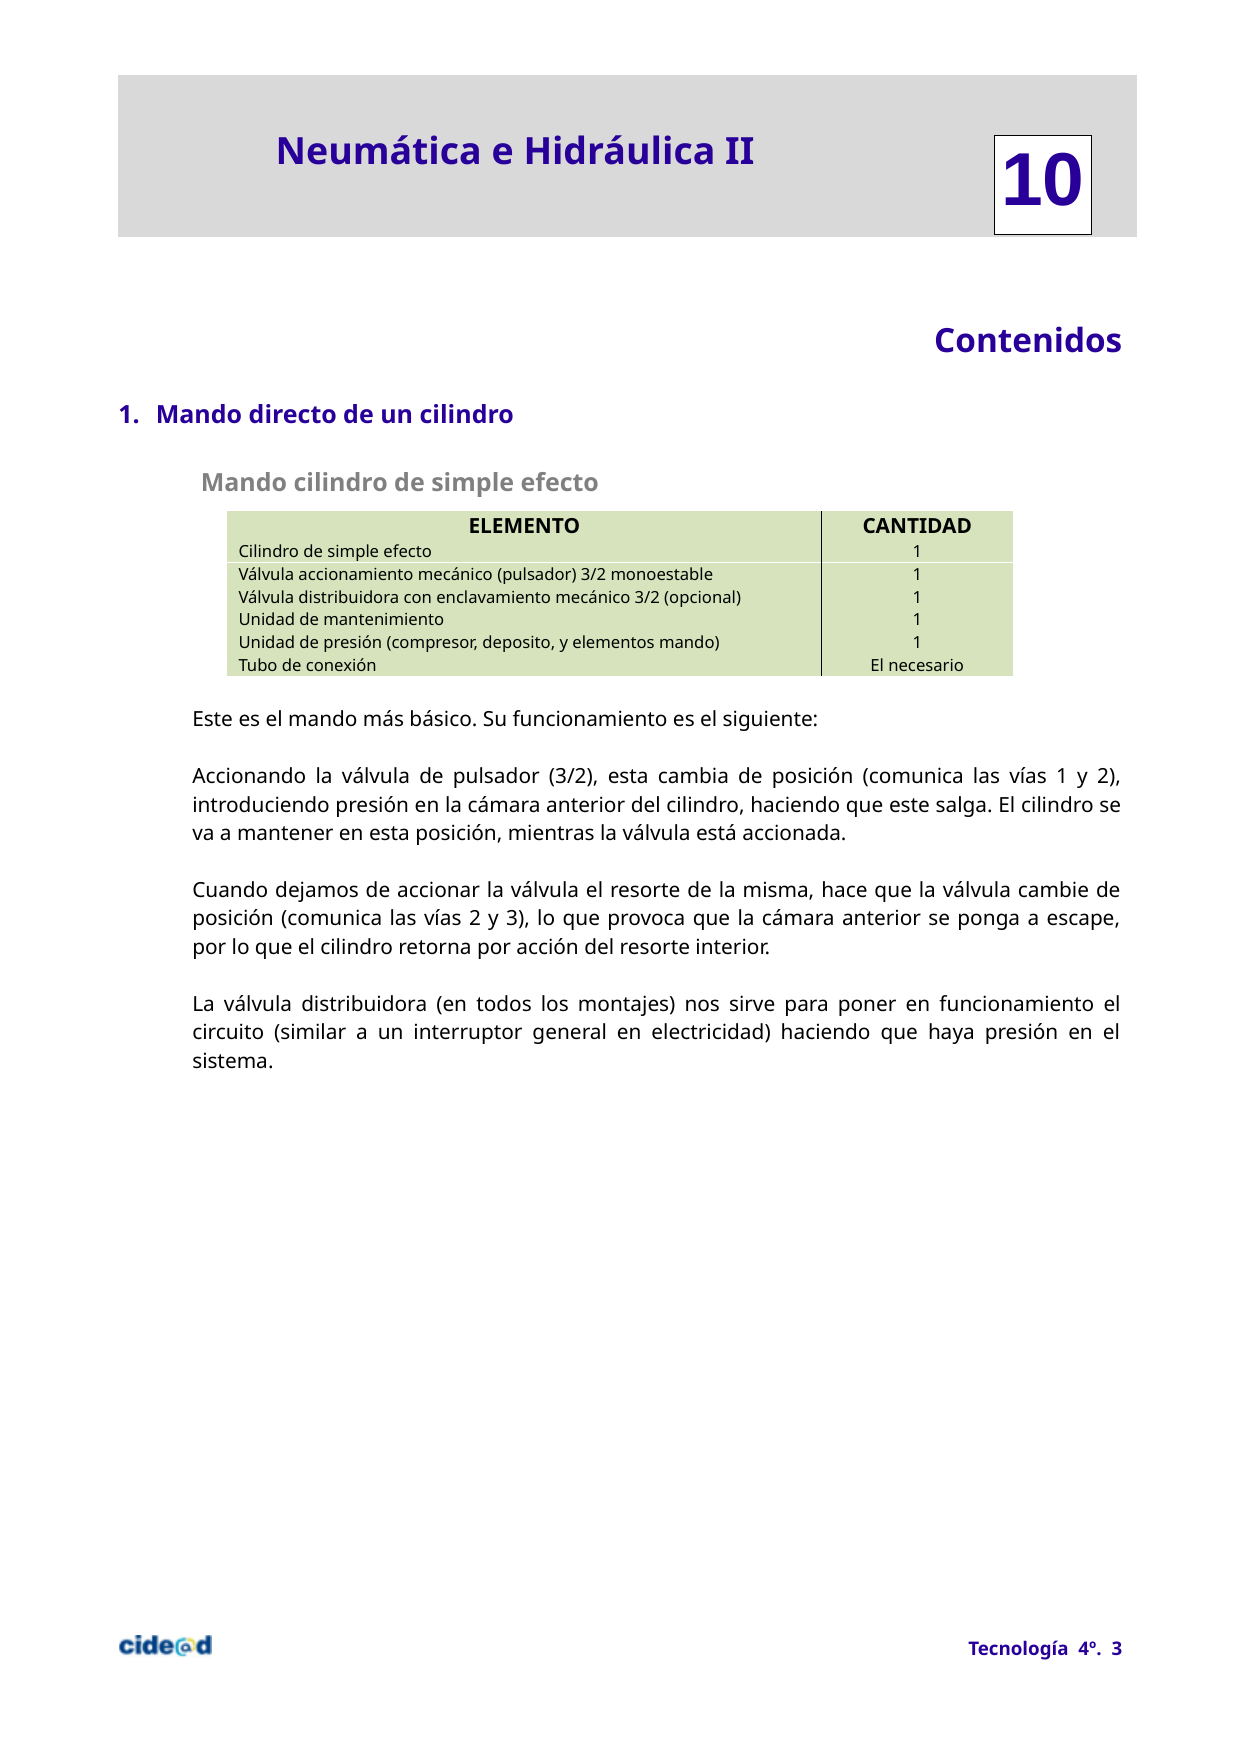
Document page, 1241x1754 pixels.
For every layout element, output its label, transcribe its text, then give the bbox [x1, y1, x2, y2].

text Accionando la válvula de pulsador (3/2), esta cambia de posición (comunica las vías 1 y 2), introduciendo presión en la cámara anterior del cilindro, haciendo que este salga. El cilindro se va a mantener en esta posición, mientras la válvula está accionada. [192, 761, 1122, 847]
text Cuando dejamos de accionar la válvula el resorte de la misma, hace que la válvula cambie de posición (comunica las vías 2 y 3), lo que provoca que la cámara anterior se ponga a escape, por lo que el cilindro retorna por acción del resorte interior. [192, 875, 1122, 960]
text Este es el mando más básico. Su funcionamiento es el siguiente: [156, 704, 1122, 733]
table_cell Válvula distribuidora con enclavamiento mecánico 3/2 (opcional) [227, 585, 821, 608]
picture [118, 1635, 212, 1658]
table_cell Unidad de mantenimiento [227, 608, 821, 631]
table_cell 1 [822, 563, 1013, 585]
table_cell 1 [822, 608, 1013, 631]
table_header CANTIDAD [822, 511, 1013, 540]
table_cell Unidad de presión (compresor, deposito, y elementos mando) [227, 631, 821, 653]
table_header ELEMENTO [227, 511, 821, 540]
table_cell Válvula accionamiento mecánico (pulsador) 3/2 monoestable [227, 563, 821, 585]
table_cell Tubo de conexión [227, 653, 821, 676]
text La válvula distribuidora (en todos los montajes) nos sirve para poner en funcionamiento el circuito (similar a un interruptor general en electricidad) haciendo que haya presión en el sistema. [192, 989, 1122, 1074]
text Contenidos [118, 317, 1122, 363]
table_cell El necesario [822, 653, 1013, 676]
list Mando cilindro de simple efecto [156, 465, 1122, 499]
table_cell 1 [822, 585, 1013, 608]
table_cell 1 [822, 540, 1013, 562]
table_cell 1 [822, 631, 1013, 653]
table_cell Cilindro de simple efecto [227, 540, 821, 562]
list Mando directo de un cilindro [118, 397, 1122, 431]
